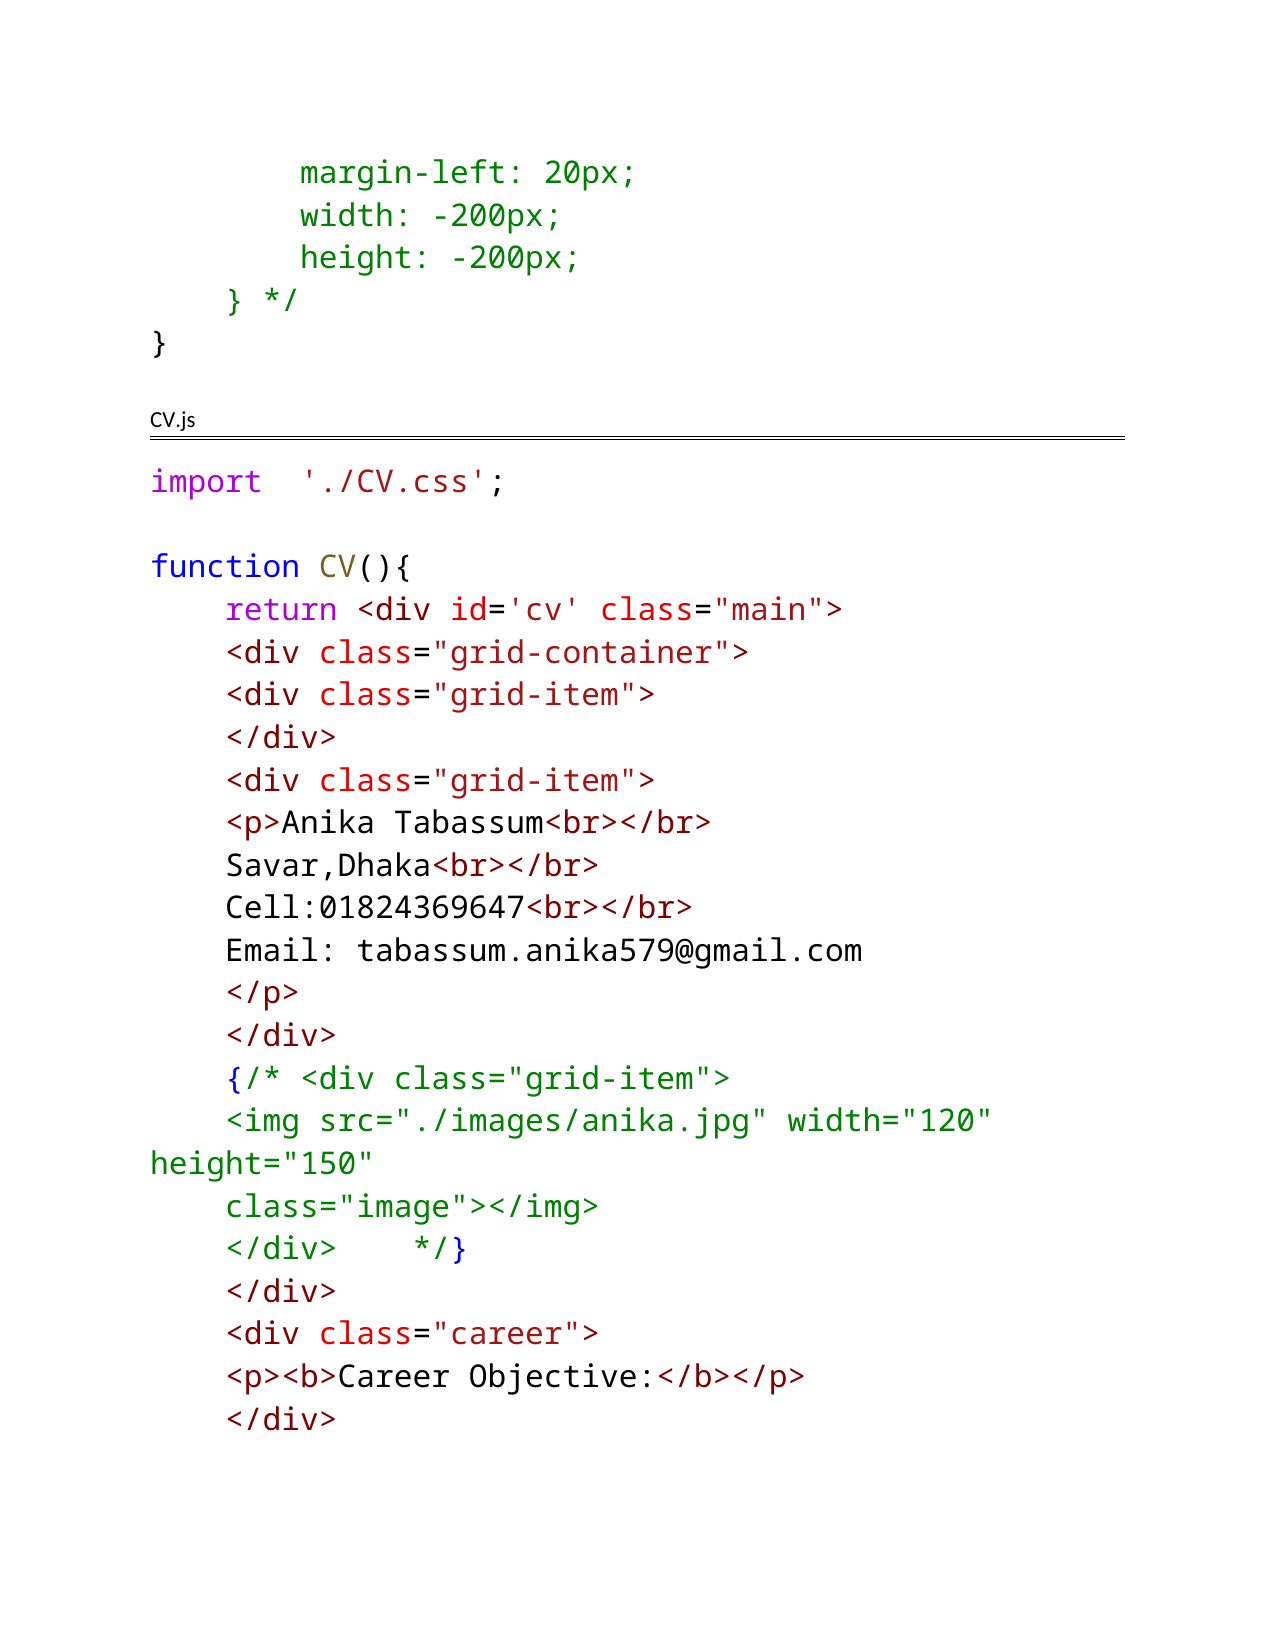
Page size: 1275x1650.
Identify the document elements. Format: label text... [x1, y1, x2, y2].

text </div> */} [150, 1226, 1125, 1269]
text <div class="grid-item"> [150, 757, 1125, 800]
text </p> [150, 971, 1125, 1013]
text class="image"></img> [150, 1183, 1125, 1226]
text <p><b>Career Objective:</b></p> [150, 1354, 1125, 1397]
text <div class="grid-container"> [150, 630, 1125, 672]
text <div class="grid-item"> [150, 672, 1125, 715]
text } */ [150, 278, 1125, 320]
text import './CV.css'; [150, 459, 1125, 502]
text {/* <div class="grid-item"> [150, 1056, 1125, 1098]
text </div> [150, 1397, 1125, 1439]
text </div> [150, 715, 1125, 757]
text CV.js [150, 406, 1125, 436]
text margin-left: 20px; [150, 150, 1125, 193]
text function CV(){ [150, 544, 1125, 587]
text Email: tabassum.anika579@gmail.com [150, 928, 1125, 971]
text height: -200px; [150, 235, 1125, 278]
text } [150, 320, 1125, 363]
text width: -200px; [150, 193, 1125, 235]
text <div class="career"> [150, 1311, 1125, 1354]
text <img src="./images/anika.jpg" width="120" height="150" [150, 1098, 1125, 1183]
text Cell:01824369647<br></br> [150, 885, 1125, 928]
text </div> [150, 1013, 1125, 1056]
text return <div id='cv' class="main"> [150, 587, 1125, 630]
text <p>Anika Tabassum<br></br> [150, 800, 1125, 843]
text Savar,Dhaka<br></br> [150, 843, 1125, 885]
text </div> [150, 1269, 1125, 1311]
